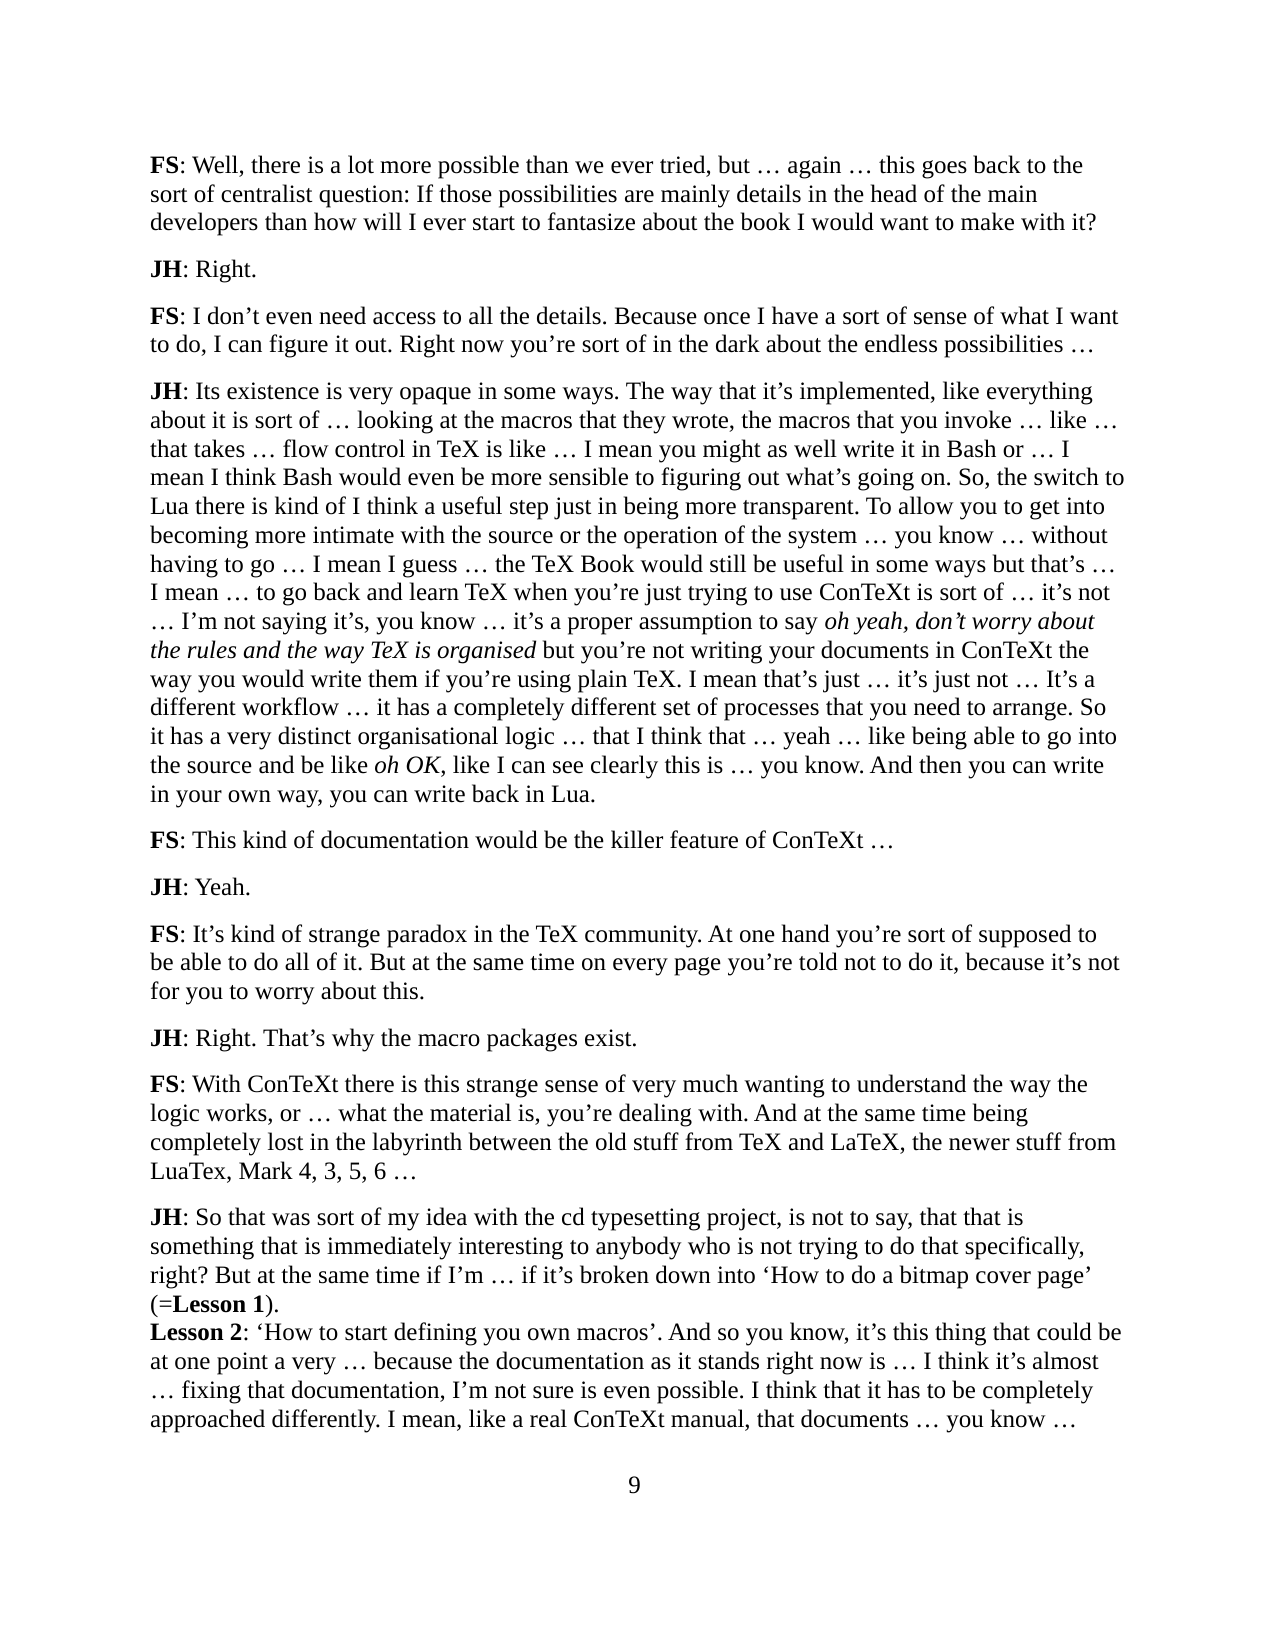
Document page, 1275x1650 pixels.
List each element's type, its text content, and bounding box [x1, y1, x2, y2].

text FS: This kind of documentation would be the killer feature of ConTeXt … [150, 825, 1125, 854]
text JH: So that was sort of my idea with the cd typesetting project, is not to say, that that is something that is immediately interesting to anybody who is not trying to do that specifically, right? But at the same time if I’m … if it’s broken down into ‘How to do a bitmap cover page’ (=Lesson 1). Lesson 2: ‘How to start defining you own macros’. And so you know, it’s this thing that could be at one point a very … because the documentation as it stands right now is … I think it’s almost … fixing that documentation, I’m not sure is even possible. I think that it has to be completely approached differently. I mean, like a real ConTeXt manual, that documents … you know … [150, 1202, 1125, 1432]
text JH: Yeah. [150, 872, 1125, 901]
text FS: It’s kind of strange paradox in the TeX community. At one hand you’re sort of supposed to be able to do all of it. But at the same time on every page you’re told not to do it, because it’s not for you to worry about this. [150, 919, 1125, 1005]
text FS: I don’t even need access to all the details. Because once I have a sort of sense of what I want to do, I can figure it out. Right now you’re sort of in the dark about the endless possibilities … [150, 301, 1125, 358]
text FS: With ConTeXt there is this strange sense of very much wanting to understand the way the logic works, or … what the material is, you’re dealing with. And at the same time being completely lost in the labyrinth between the old stuff from TeX and LaTeX, the newer stuff from LuaTex, Mark 4, 3, 5, 6 … [150, 1069, 1125, 1184]
text JH: Its existence is very opaque in some ways. The way that it’s implemented, like everything about it is sort of … looking at the macros that they wrote, the macros that you invoke … like … that takes … flow control in TeX is like … I mean you might as well write it in Bash or … I mean I think Bash would even be more sensible to figuring out what’s going on. So, the switch to Lua there is kind of I think a useful step just in being more transparent. To allow you to get into becoming more intimate with the source or the operation of the system … you know … without having to go … I mean I guess … the TeX Book would still be useful in some ways but that’s … I mean … to go back and learn TeX when you’re just trying to use ConTeXt is sort of … it’s not … I’m not saying it’s, you know … it’s a proper assumption to say oh yeah, don’t worry about the rules and the way TeX is organised but you’re not writing your documents in ConTeXt the way you would write them if you’re using plain TeX. I mean that’s just … it’s just not … It’s a different workflow … it has a completely different set of processes that you need to arrange. So it has a very distinct organisational logic … that I think that … yeah … like being able to go into the source and be like oh OK, like I can see clearly this is … you know. And then you can write in your own way, you can write back in Lua. [150, 376, 1125, 807]
text JH: Right. That’s why the macro packages exist. [150, 1023, 1125, 1052]
text FS: Well, there is a lot more possible than we ever tried, but … again … this goes back to the sort of centralist question: If those possibilities are mainly details in the head of the main developers than how will I ever start to fantasize about the book I would want to make with it? [150, 150, 1125, 236]
text JH: Right. [150, 254, 1125, 283]
